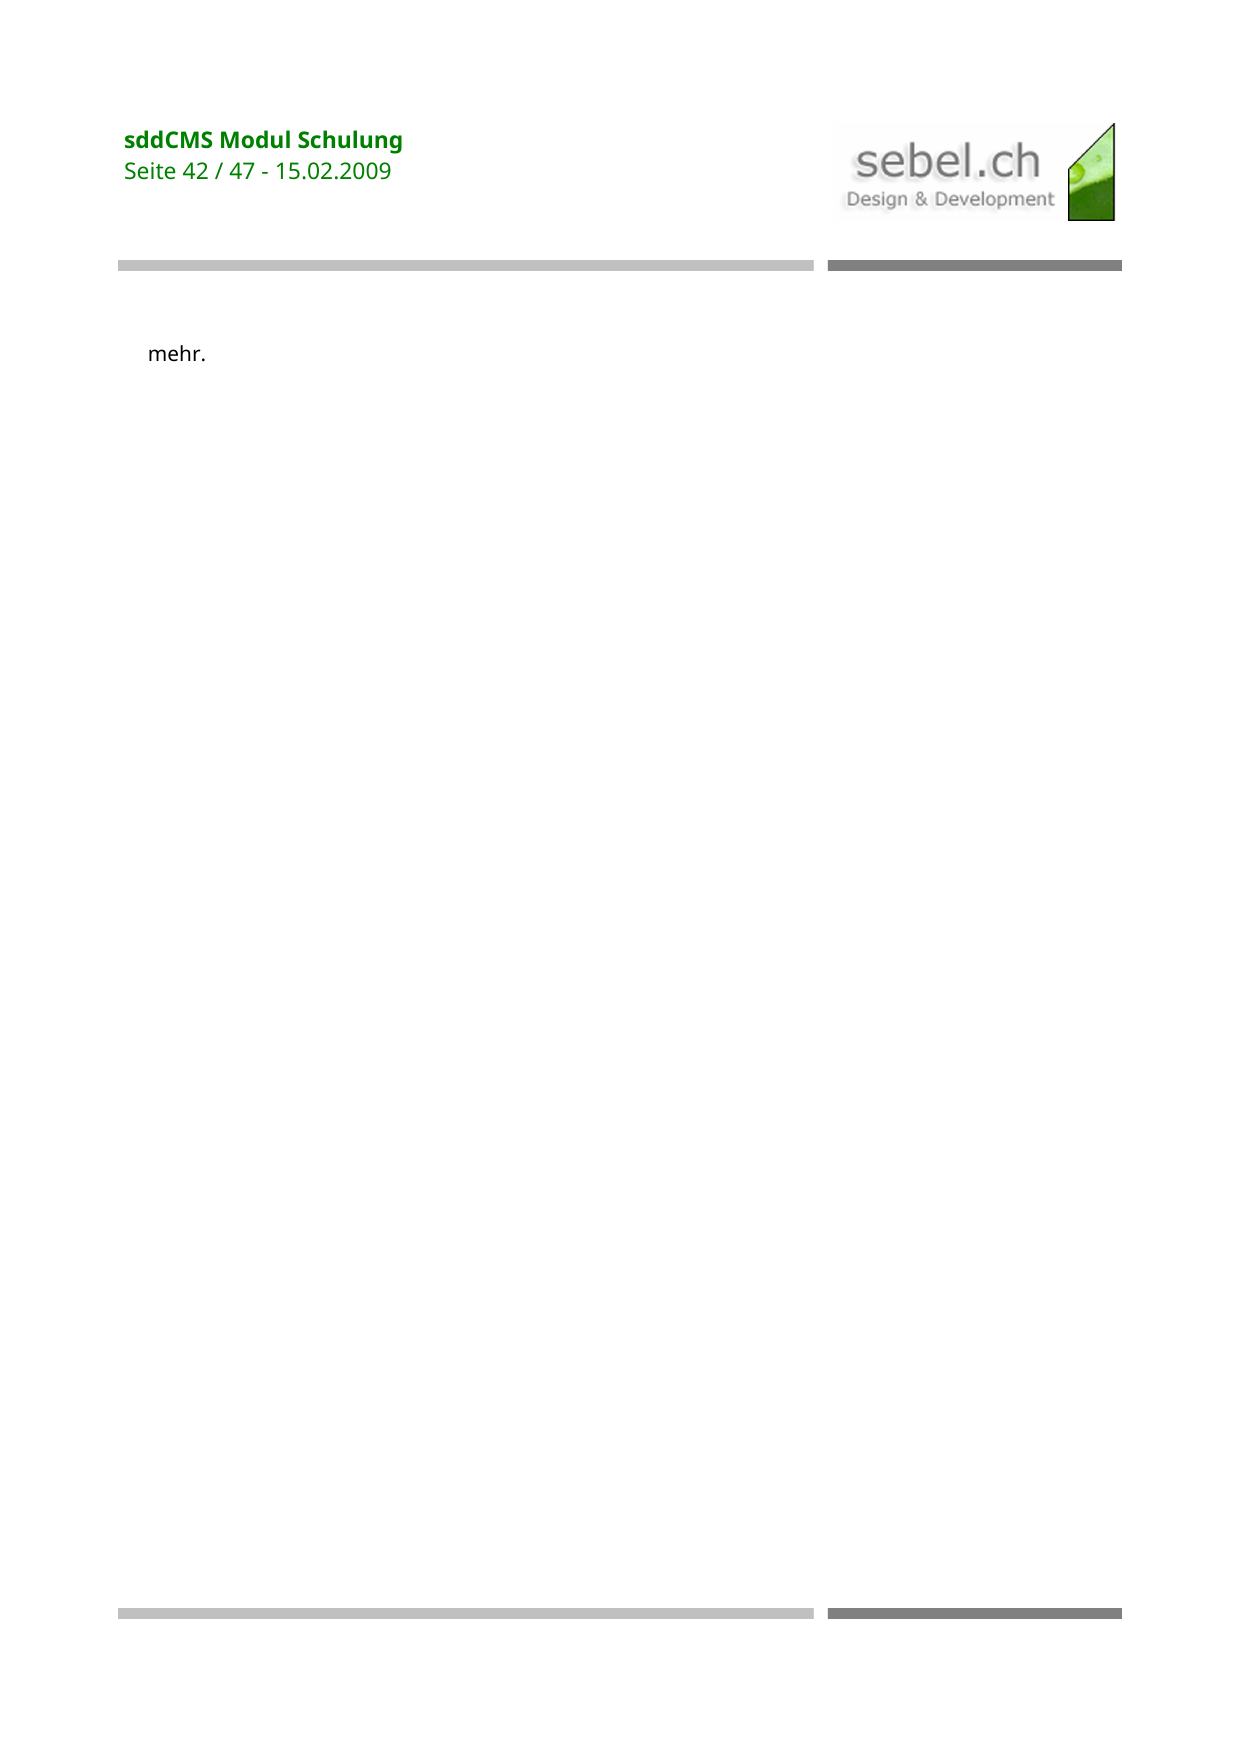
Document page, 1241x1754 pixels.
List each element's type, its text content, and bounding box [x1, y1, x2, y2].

picture [118, 260, 1122, 271]
picture [118, 1608, 1122, 1619]
text mehr. [148, 339, 1122, 368]
